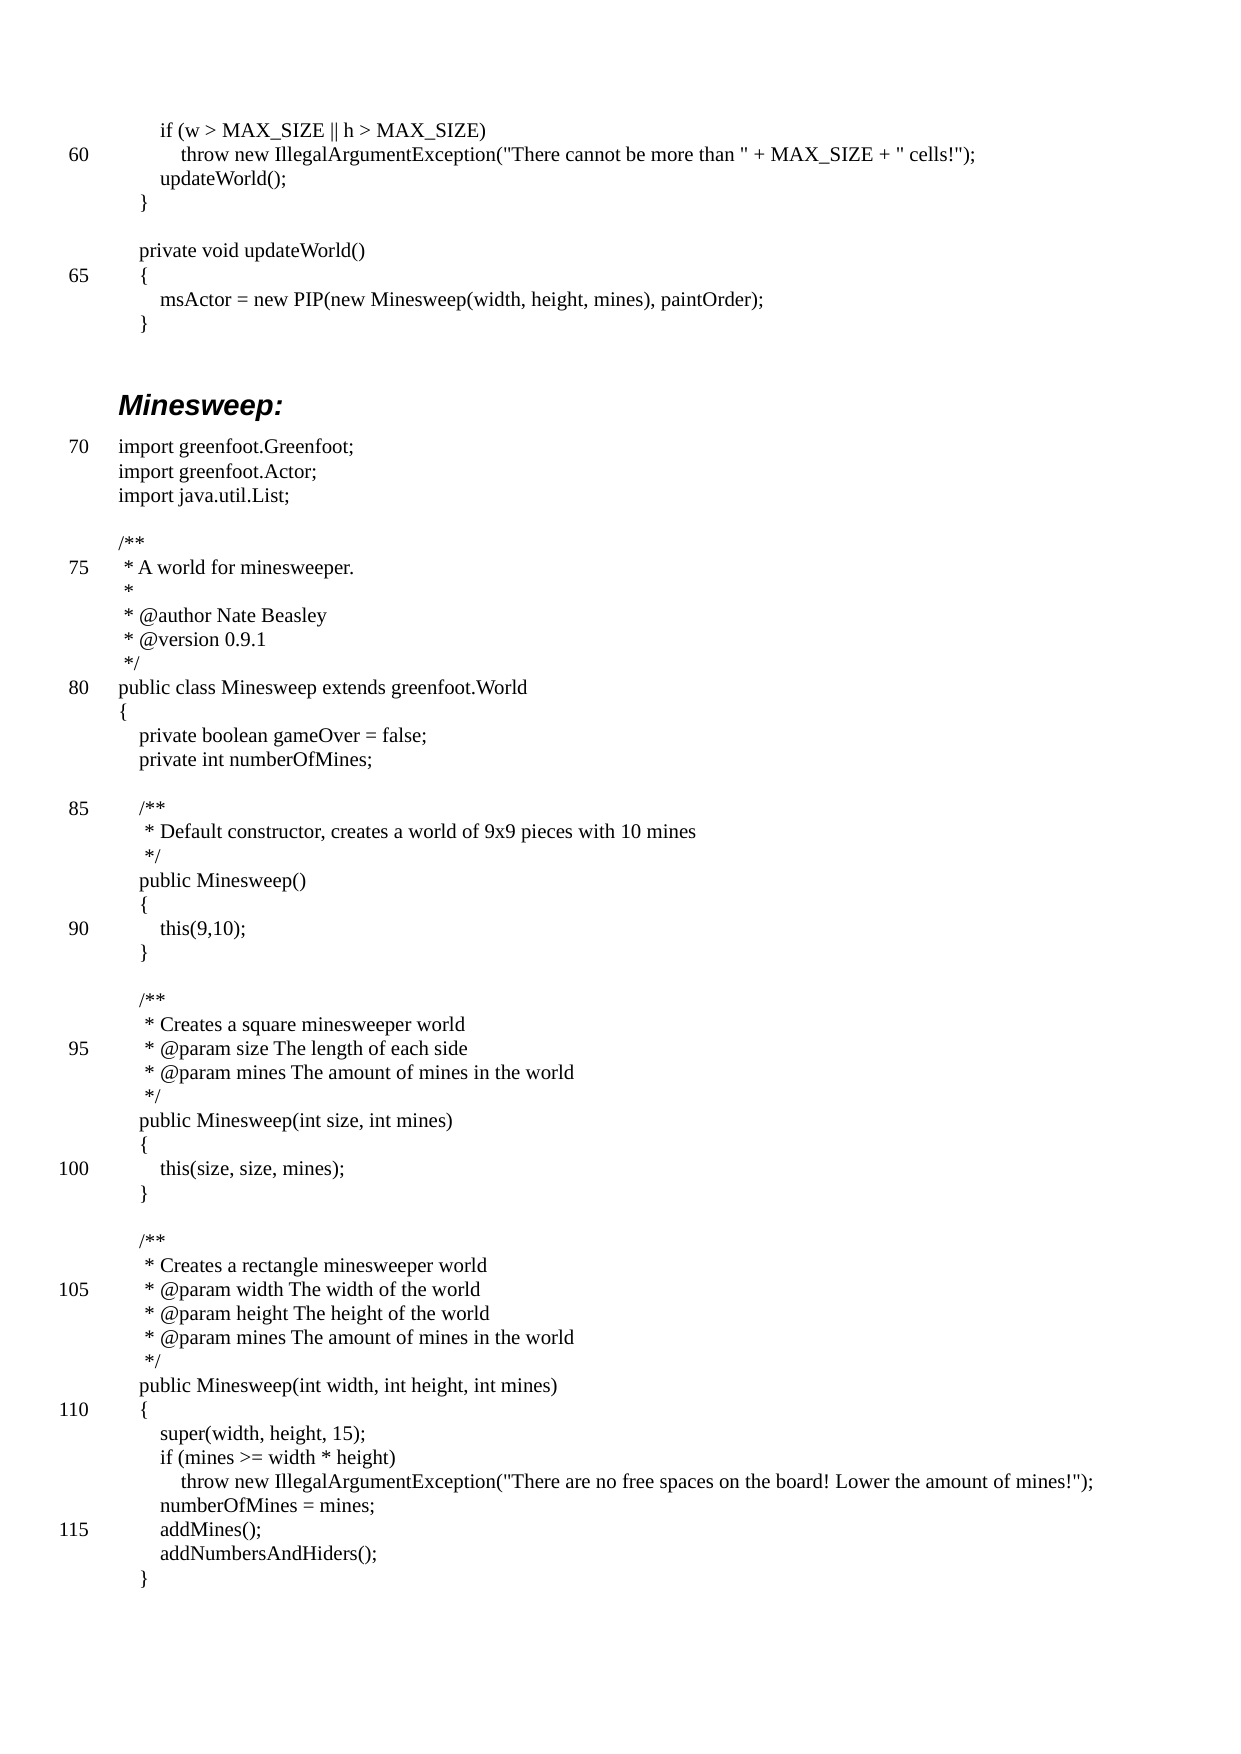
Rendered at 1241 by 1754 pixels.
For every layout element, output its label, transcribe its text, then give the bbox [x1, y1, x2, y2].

text super(width, height, 15); [118, 1421, 1122, 1445]
text numberOfMines = mines; [118, 1493, 1122, 1517]
text * @version 0.9.1 [118, 627, 1122, 651]
text } [118, 940, 1122, 964]
text */ [118, 651, 1122, 675]
text } [118, 1565, 1122, 1589]
text { [118, 1132, 1122, 1156]
text addMines(); [118, 1517, 1122, 1541]
text private int numberOfMines; [118, 747, 1122, 771]
text /** [118, 1228, 1122, 1253]
text this(9,10); [118, 916, 1122, 940]
text addNumbersAndHiders(); [118, 1541, 1122, 1565]
text /** [118, 988, 1122, 1012]
text updateWorld(); [118, 166, 1122, 190]
text public Minesweep(int width, int height, int mines) [118, 1373, 1122, 1397]
text * @param mines The amount of mines in the world [118, 1060, 1122, 1084]
text /** [118, 531, 1122, 555]
text throw new IllegalArgumentException("There are no free spaces on the board! Lower the amount of mines!"); [118, 1469, 1122, 1493]
text } [118, 311, 1122, 335]
text } [118, 1180, 1122, 1204]
text { [118, 699, 1122, 723]
text msActor = new PIP(new Minesweep(width, height, mines), paintOrder); [118, 287, 1122, 311]
text */ [118, 1349, 1122, 1373]
text * Creates a square minesweeper world [118, 1012, 1122, 1036]
subtitle Minesweep: [118, 388, 1122, 422]
text public class Minesweep extends greenfoot.World [118, 675, 1122, 699]
text throw new IllegalArgumentException("There cannot be more than " + MAX_SIZE + " cells!"); [118, 142, 1122, 166]
text */ [118, 1084, 1122, 1108]
text * [118, 579, 1122, 603]
text * @author Nate Beasley [118, 603, 1122, 627]
text * Default constructor, creates a world of 9x9 pieces with 10 mines [118, 819, 1122, 843]
text * A world for minesweeper. [118, 555, 1122, 579]
text { [118, 1397, 1122, 1421]
text * @param size The length of each side [118, 1036, 1122, 1060]
text if (w > MAX_SIZE || h > MAX_SIZE) [118, 118, 1122, 142]
text public Minesweep() [118, 868, 1122, 892]
text import greenfoot.Greenfoot; [118, 434, 1122, 458]
text import java.util.List; [118, 483, 1122, 507]
text } [118, 190, 1122, 214]
text * @param width The width of the world [118, 1277, 1122, 1301]
text this(size, size, mines); [118, 1156, 1122, 1180]
text */ [118, 843, 1122, 868]
text { [118, 262, 1122, 287]
text * @param mines The amount of mines in the world [118, 1325, 1122, 1349]
text private void updateWorld() [118, 238, 1122, 262]
text { [118, 892, 1122, 916]
text /** [118, 795, 1122, 819]
text * @param height The height of the world [118, 1301, 1122, 1325]
text public Minesweep(int size, int mines) [118, 1108, 1122, 1132]
text if (mines >= width * height) [118, 1445, 1122, 1469]
text * Creates a rectangle minesweeper world [118, 1253, 1122, 1277]
text private boolean gameOver = false; [118, 723, 1122, 747]
text import greenfoot.Actor; [118, 458, 1122, 483]
